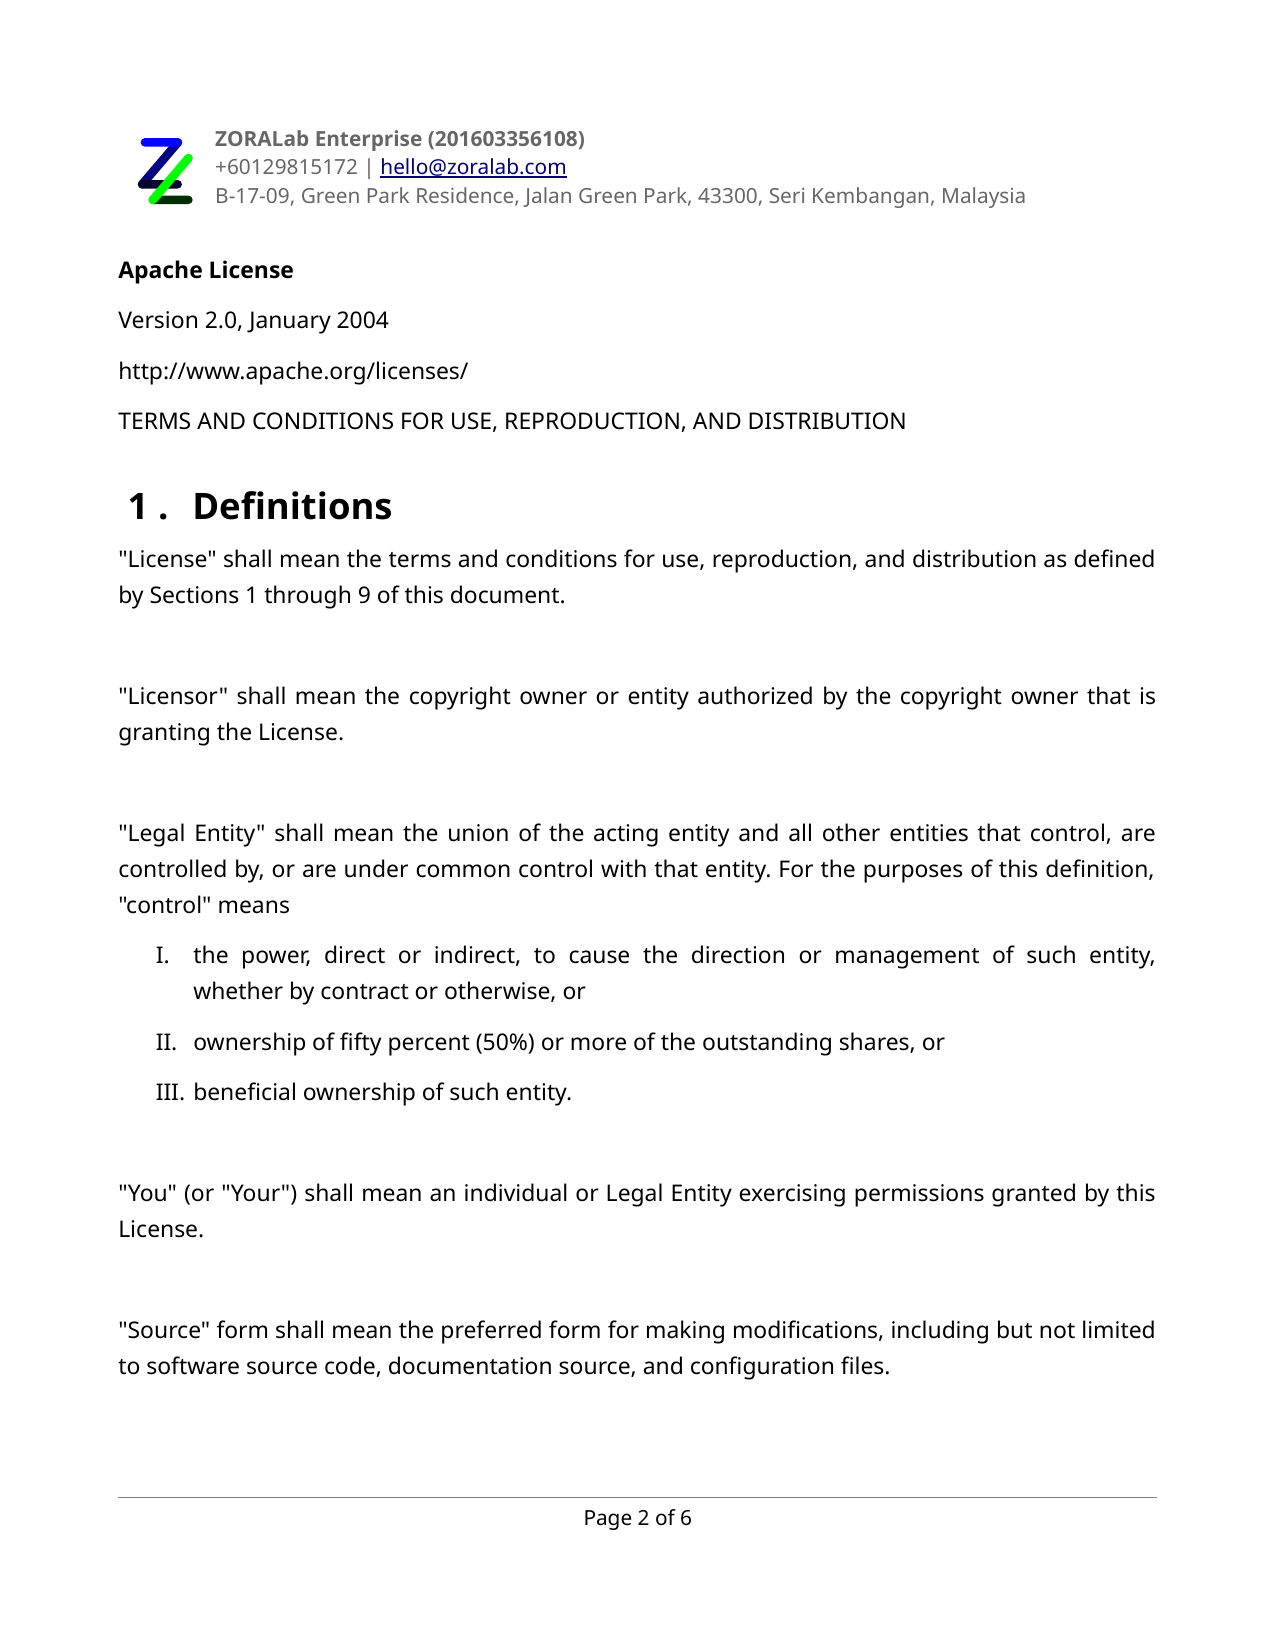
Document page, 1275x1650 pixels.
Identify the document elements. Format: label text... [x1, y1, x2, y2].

text TERMS AND CONDITIONS FOR USE, REPRODUCTION, AND DISTRIBUTION [118, 405, 1157, 436]
text "License" shall mean the terms and conditions for use, reproduction, and distribution as defined by Sections 1 through 9 of this document. [118, 543, 1157, 610]
text Apache License [118, 253, 1157, 285]
list beneficial ownership of such entity. [156, 1076, 1157, 1107]
list ownership of fifty percent (50%) or more of the outstanding shares, or [156, 1026, 1157, 1057]
text "You" (or "Your") shall mean an individual or Legal Entity exercising permissions granted by this License. [118, 1177, 1157, 1244]
subtitle Definitions [118, 481, 1157, 530]
text Version 2.0, January 2004 [118, 304, 1157, 335]
text "Legal Entity" shall mean the union of the acting entity and all other entities that control, are controlled by, or are under common control with that entity. For the purposes of this definition, "control" means [118, 817, 1157, 920]
text http://www.apache.org/licenses/ [118, 354, 1157, 386]
list the power, direct or indirect, to cause the direction or management of such entity, whether by contract or otherwise, or [156, 939, 1157, 1006]
text "Licensor" shall mean the copyright owner or entity authorized by the copyright owner that is granting the License. [118, 680, 1157, 747]
text "Source" form shall mean the preferred form for making modifications, including but not limited to software source code, documentation source, and configuration files. [118, 1314, 1157, 1381]
